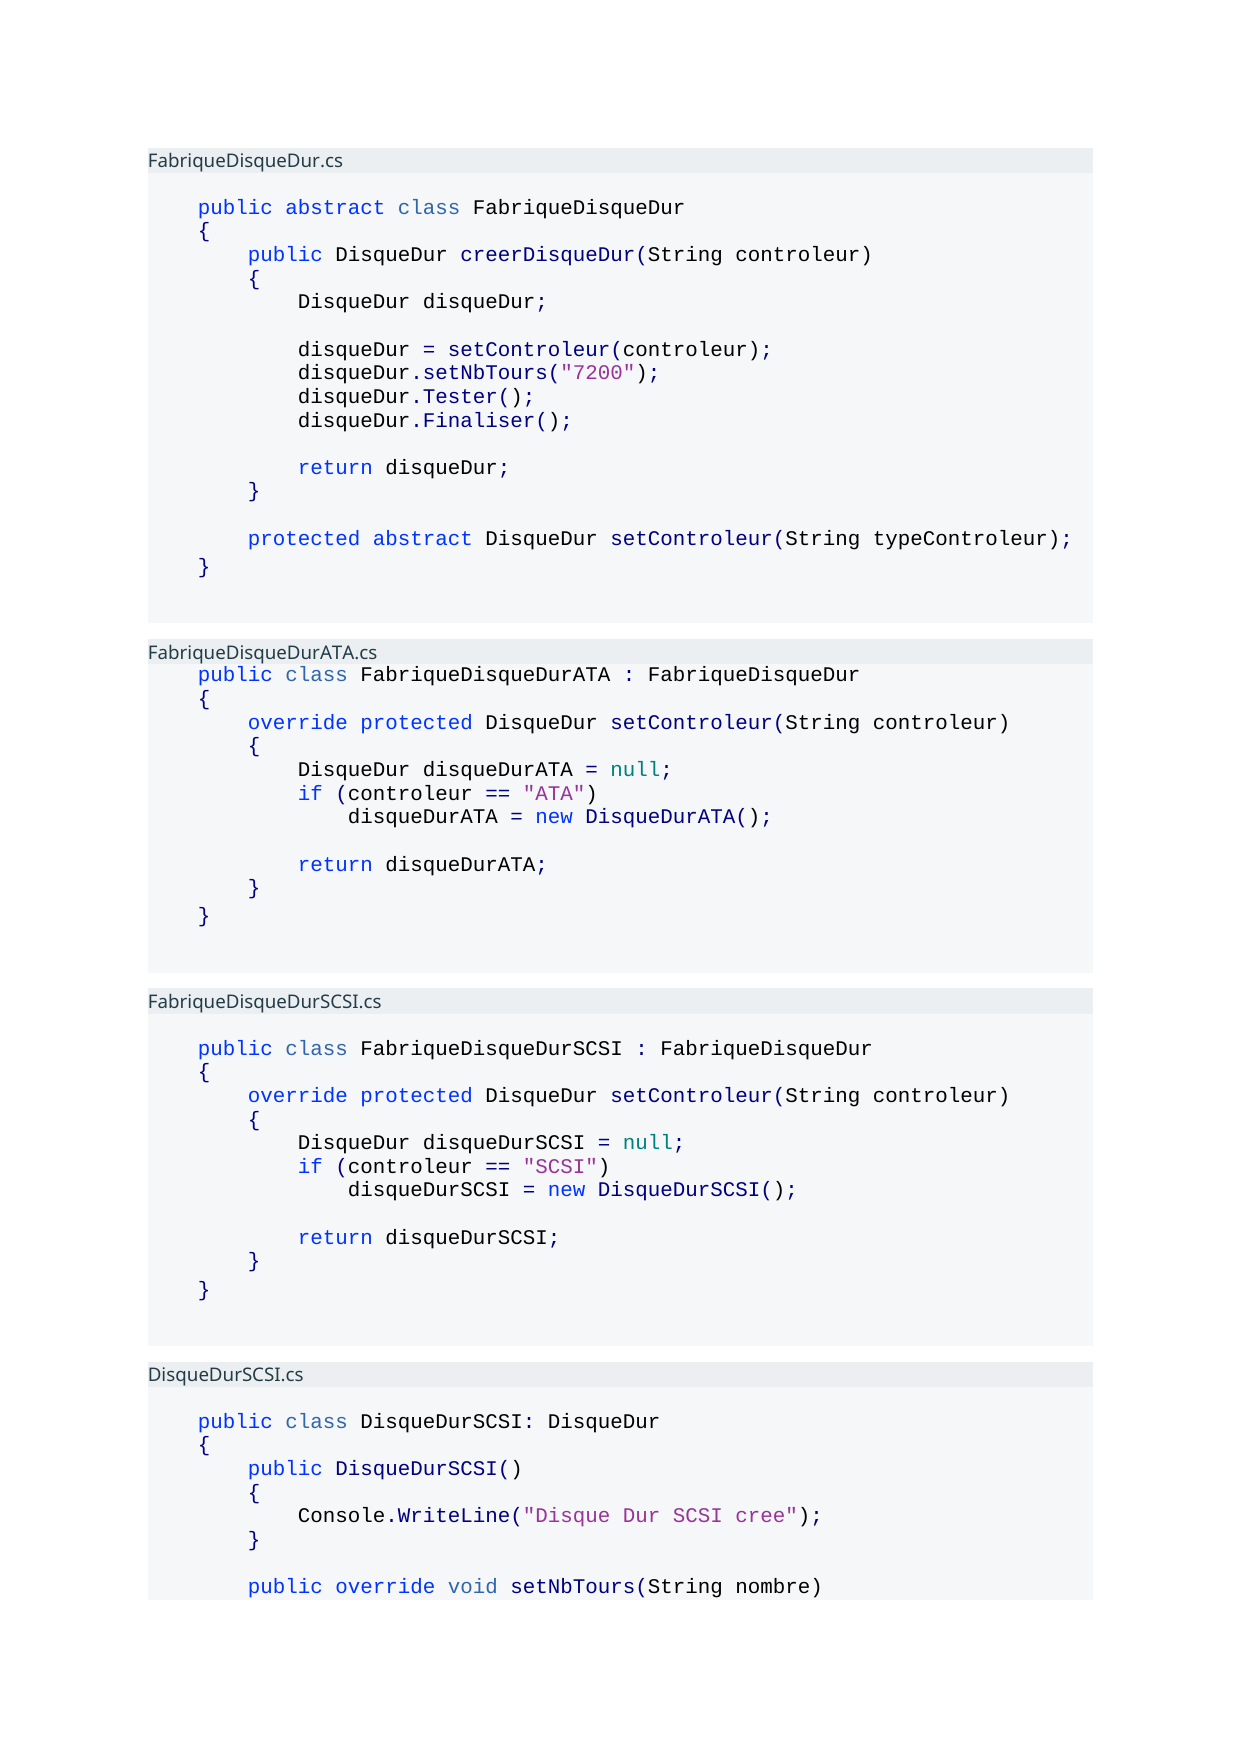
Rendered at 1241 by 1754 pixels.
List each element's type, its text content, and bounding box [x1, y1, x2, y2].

text { [148, 688, 1093, 712]
text { [148, 735, 1093, 759]
text } [148, 1529, 1093, 1553]
text { [148, 1434, 1093, 1458]
text if (controleur == "ATA") [148, 783, 1093, 806]
text return disqueDurATA; [148, 854, 1093, 877]
text FabriqueDisqueDurATA.cs [148, 639, 1093, 664]
text protected abstract DisqueDur setControleur(String typeControleur); [148, 528, 1093, 551]
text override protected DisqueDur setControleur(String controleur) [148, 712, 1093, 735]
text DisqueDur disqueDurATA = null; [148, 759, 1093, 783]
text Console.WriteLine("Disque Dur SCSI cree"); [148, 1505, 1093, 1529]
text return disqueDurSCSI; [148, 1227, 1093, 1250]
text public DisqueDurSCSI() [148, 1458, 1093, 1482]
text FabriqueDisqueDurSCSI.cs [148, 988, 1093, 1014]
text public override void setNbTours(String nombre) [148, 1576, 1093, 1600]
text { [148, 268, 1093, 291]
text } [148, 1250, 1093, 1274]
text override protected DisqueDur setControleur(String controleur) [148, 1085, 1093, 1108]
text public abstract class FabriqueDisqueDur [148, 197, 1093, 220]
text { [148, 220, 1093, 244]
text { [148, 1061, 1093, 1085]
text disqueDur.Finaliser(); [148, 409, 1093, 433]
text } [148, 551, 1093, 579]
text } [148, 1274, 1093, 1302]
text DisqueDurSCSI.cs [148, 1362, 1093, 1387]
text } [148, 901, 1093, 929]
text disqueDur.Tester(); [148, 386, 1093, 409]
text disqueDur = setControleur(controleur); [148, 339, 1093, 362]
text } [148, 481, 1093, 504]
text disqueDurATA = new DisqueDurATA(); [148, 806, 1093, 830]
text { [148, 1108, 1093, 1132]
text disqueDur.setNbTours("7200"); [148, 362, 1093, 386]
text DisqueDur disqueDur; [148, 291, 1093, 315]
text return disqueDur; [148, 457, 1093, 481]
text public class FabriqueDisqueDurATA : FabriqueDisqueDur [148, 664, 1093, 688]
text { [148, 1482, 1093, 1505]
text public class FabriqueDisqueDurSCSI : FabriqueDisqueDur [148, 1038, 1093, 1061]
text FabriqueDisqueDur.cs [148, 148, 1093, 173]
text public DisqueDur creerDisqueDur(String controleur) [148, 244, 1093, 268]
text DisqueDur disqueDurSCSI = null; [148, 1132, 1093, 1156]
text disqueDurSCSI = new DisqueDurSCSI(); [148, 1179, 1093, 1203]
text } [148, 877, 1093, 901]
text if (controleur == "SCSI") [148, 1156, 1093, 1179]
text public class DisqueDurSCSI: DisqueDur [148, 1411, 1093, 1434]
